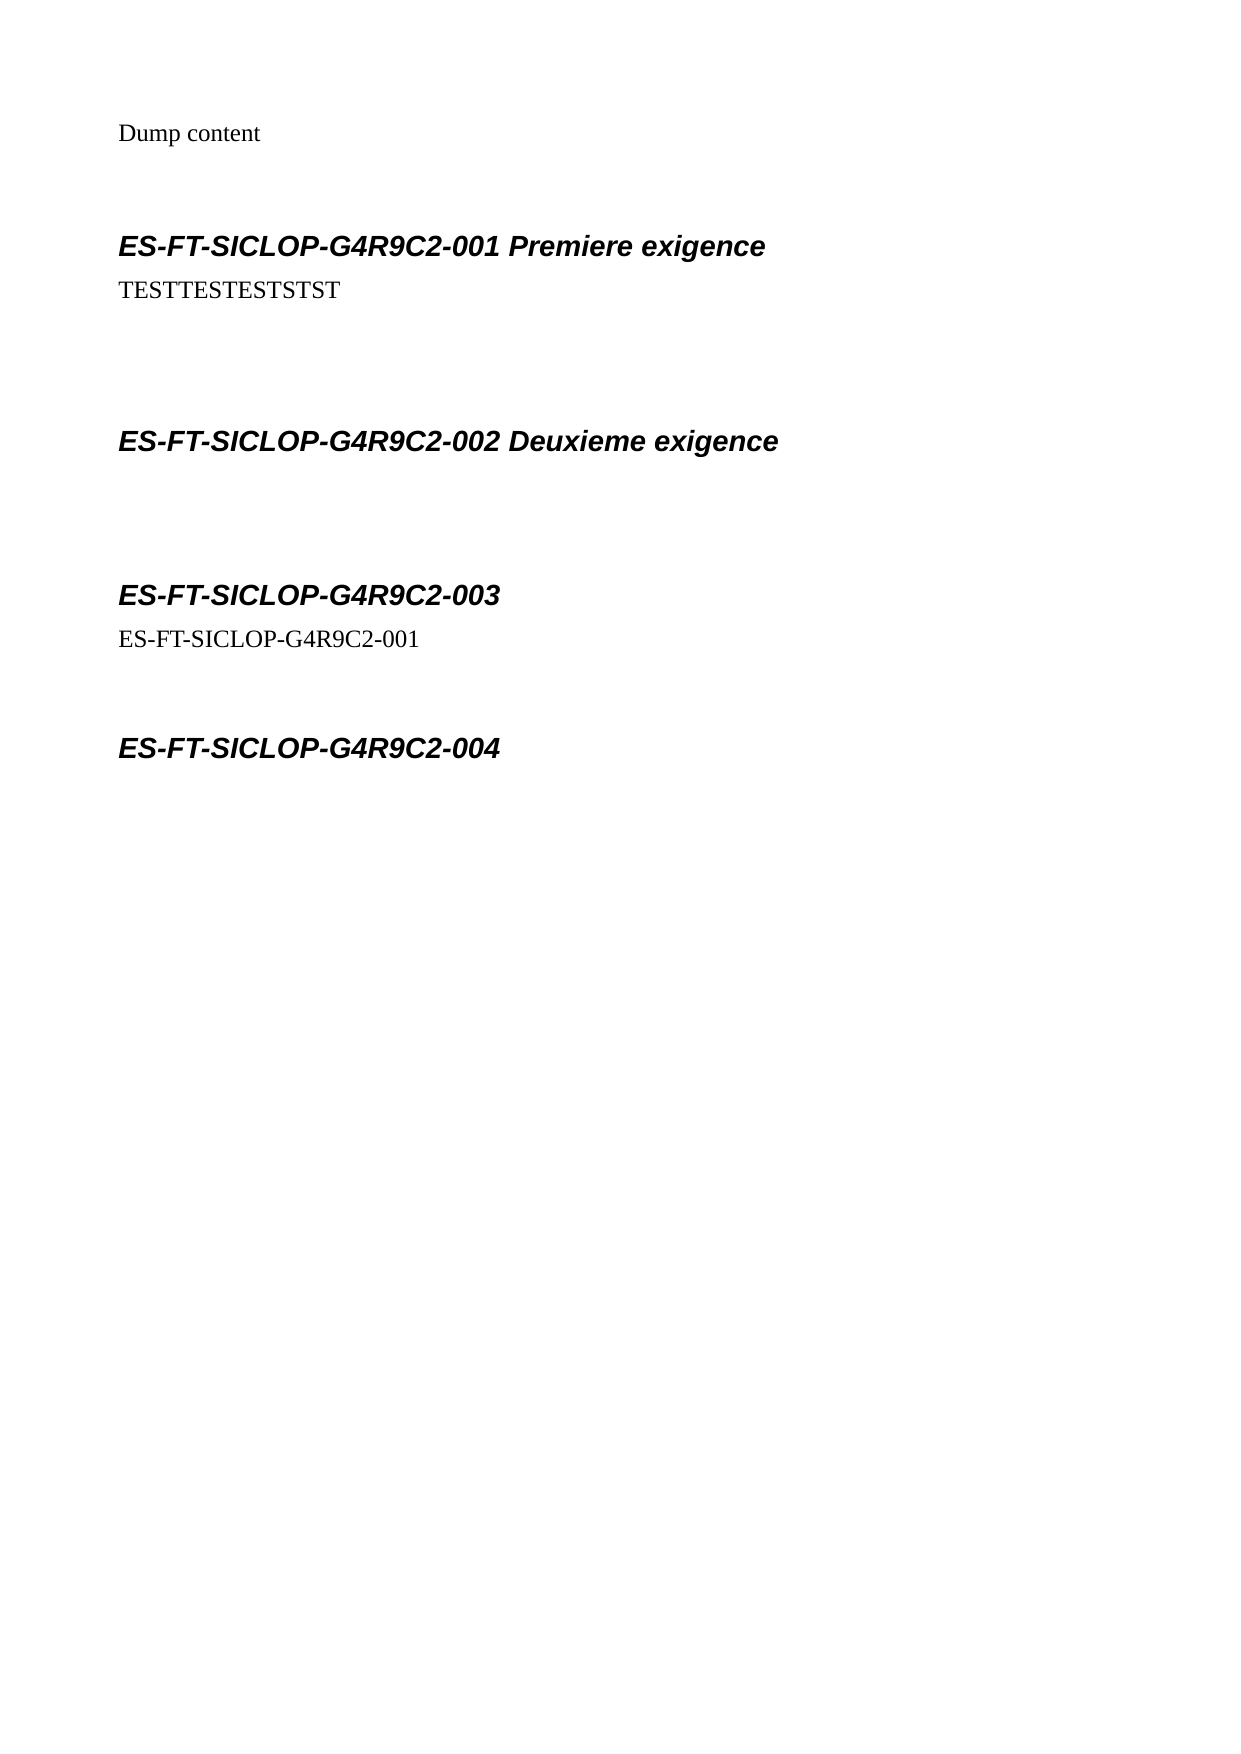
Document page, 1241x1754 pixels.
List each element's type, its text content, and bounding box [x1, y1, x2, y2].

subtitle ES-FT-SICLOP-G4R9C2-003 [118, 578, 1122, 611]
text Dump content [118, 118, 1122, 147]
text TESTTESTESTSTST [118, 275, 1122, 304]
subtitle ES-FT-SICLOP-G4R9C2-002 Deuxieme exigence [118, 424, 1122, 458]
text ES-FT-SICLOP-G4R9C2-001 [118, 624, 1122, 652]
subtitle ES-FT-SICLOP-G4R9C2-001 Premiere exigence [118, 229, 1122, 263]
subtitle ES-FT-SICLOP-G4R9C2-004 [118, 731, 1122, 765]
